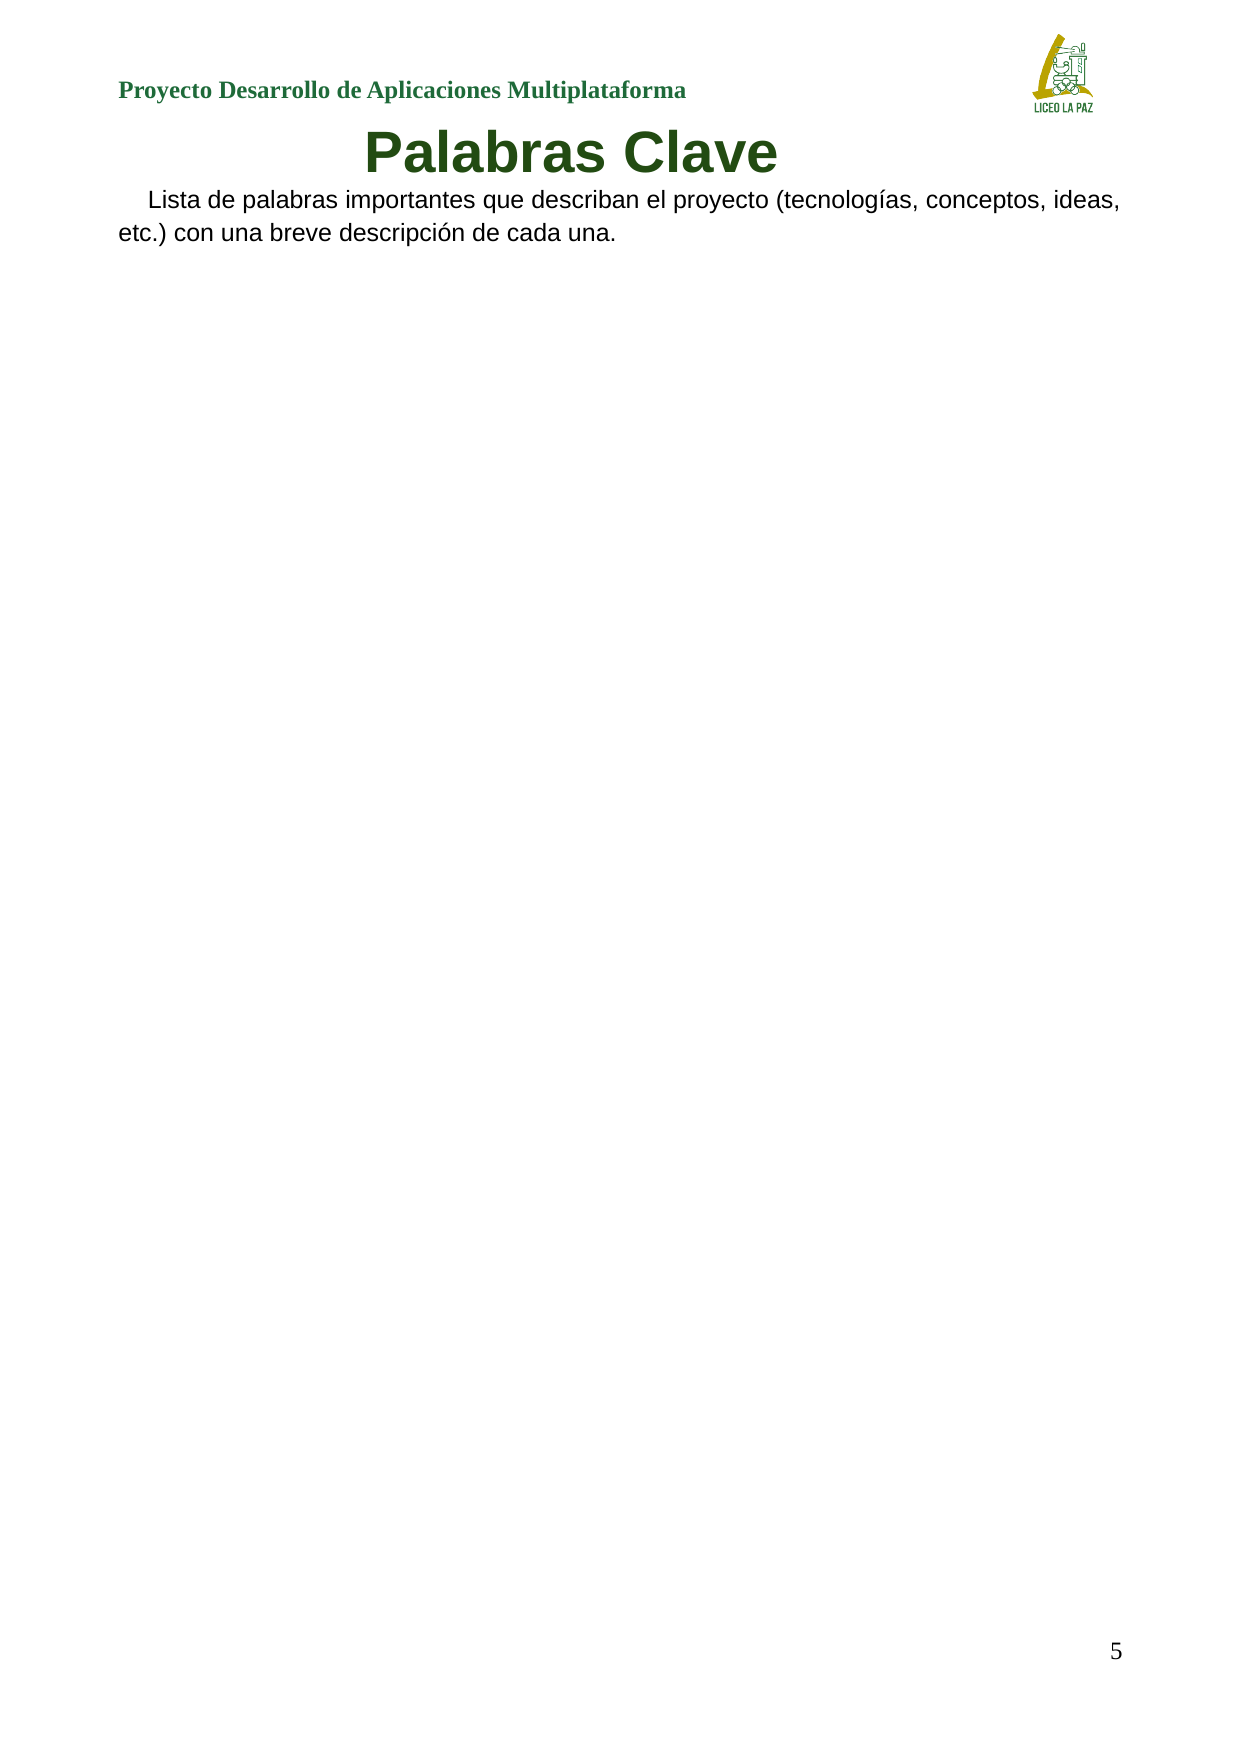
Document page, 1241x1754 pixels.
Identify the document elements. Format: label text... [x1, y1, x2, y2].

text Lista de palabras importantes que describan el proyecto (tecnologías, conceptos, ideas, etc.) con una breve descripción de cada una. [118, 185, 1122, 247]
picture [1025, 26, 1100, 121]
subtitle Palabras Clave [118, 118, 1122, 185]
